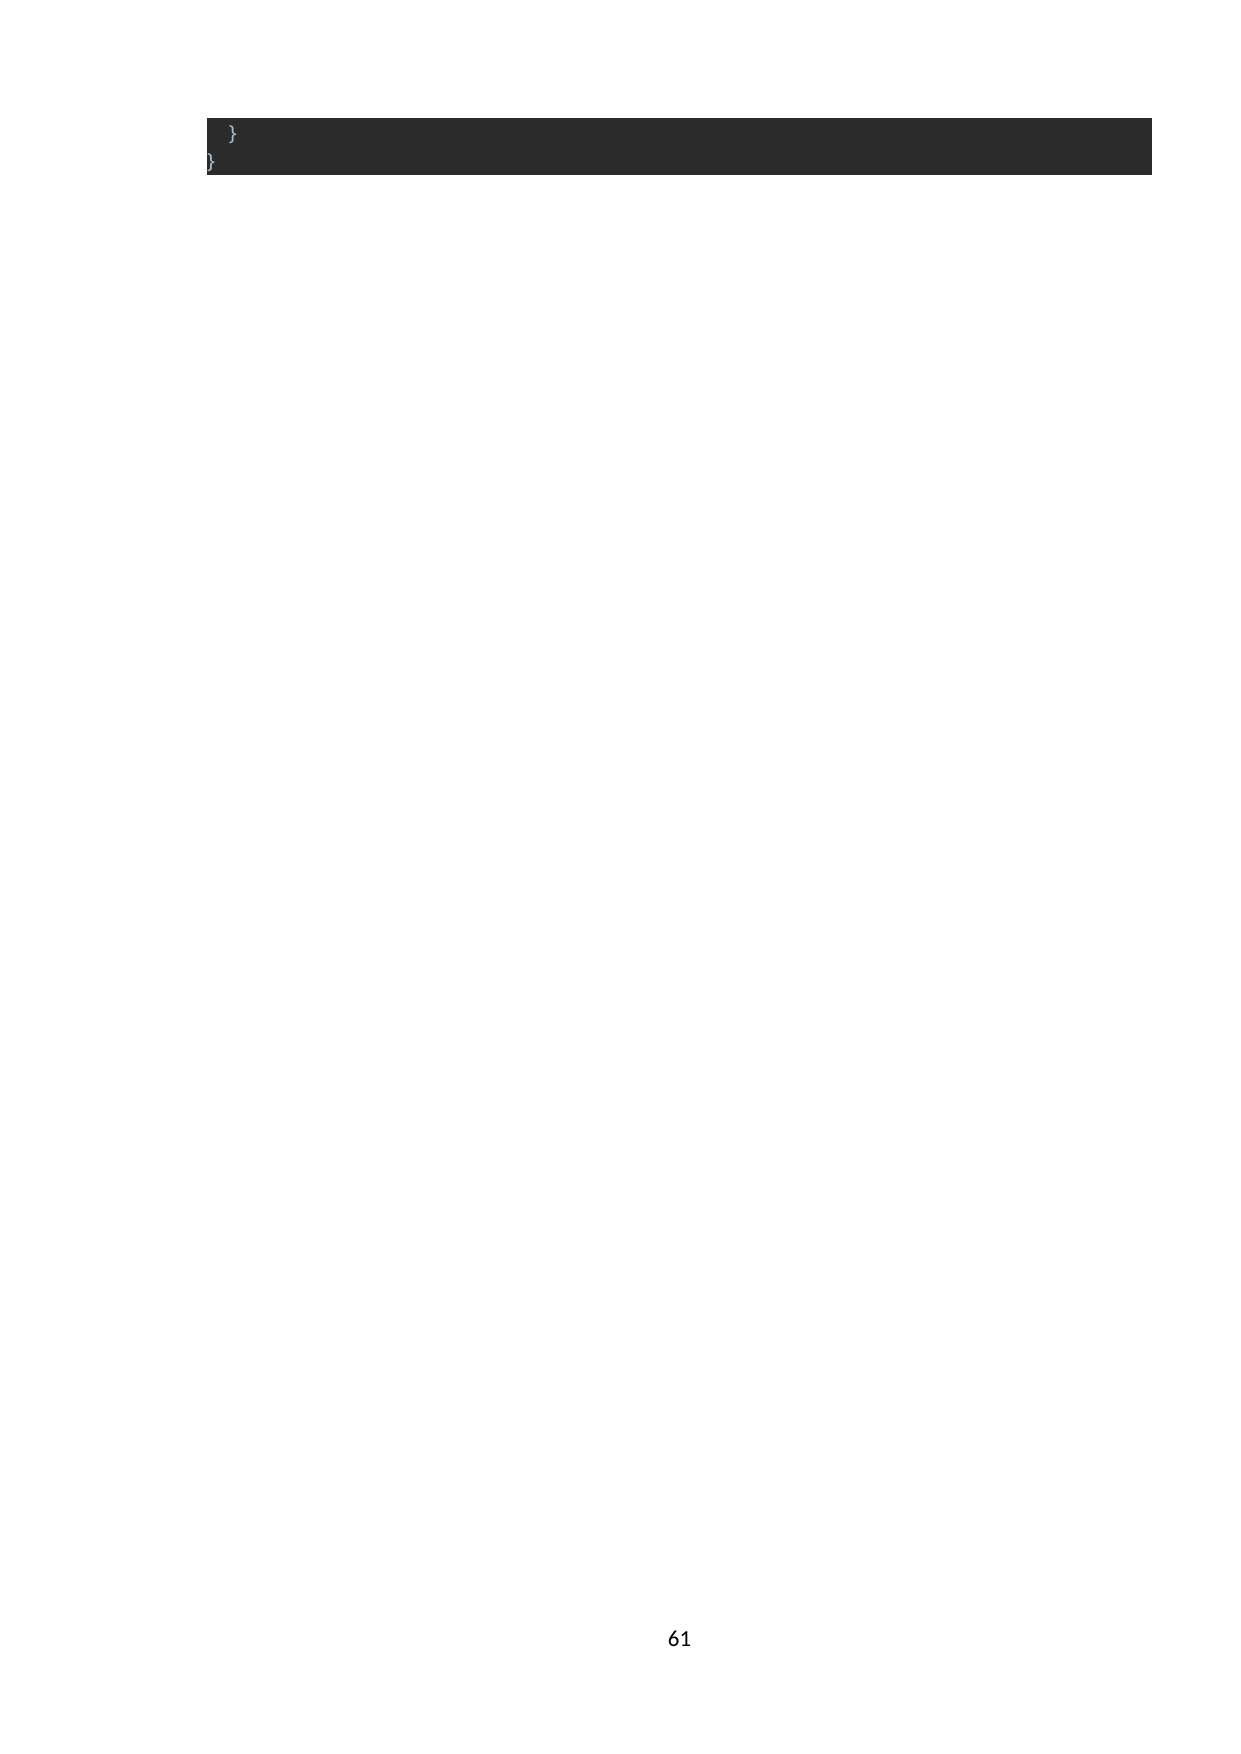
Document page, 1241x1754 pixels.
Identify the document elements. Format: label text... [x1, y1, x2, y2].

text } } [207, 118, 1152, 175]
